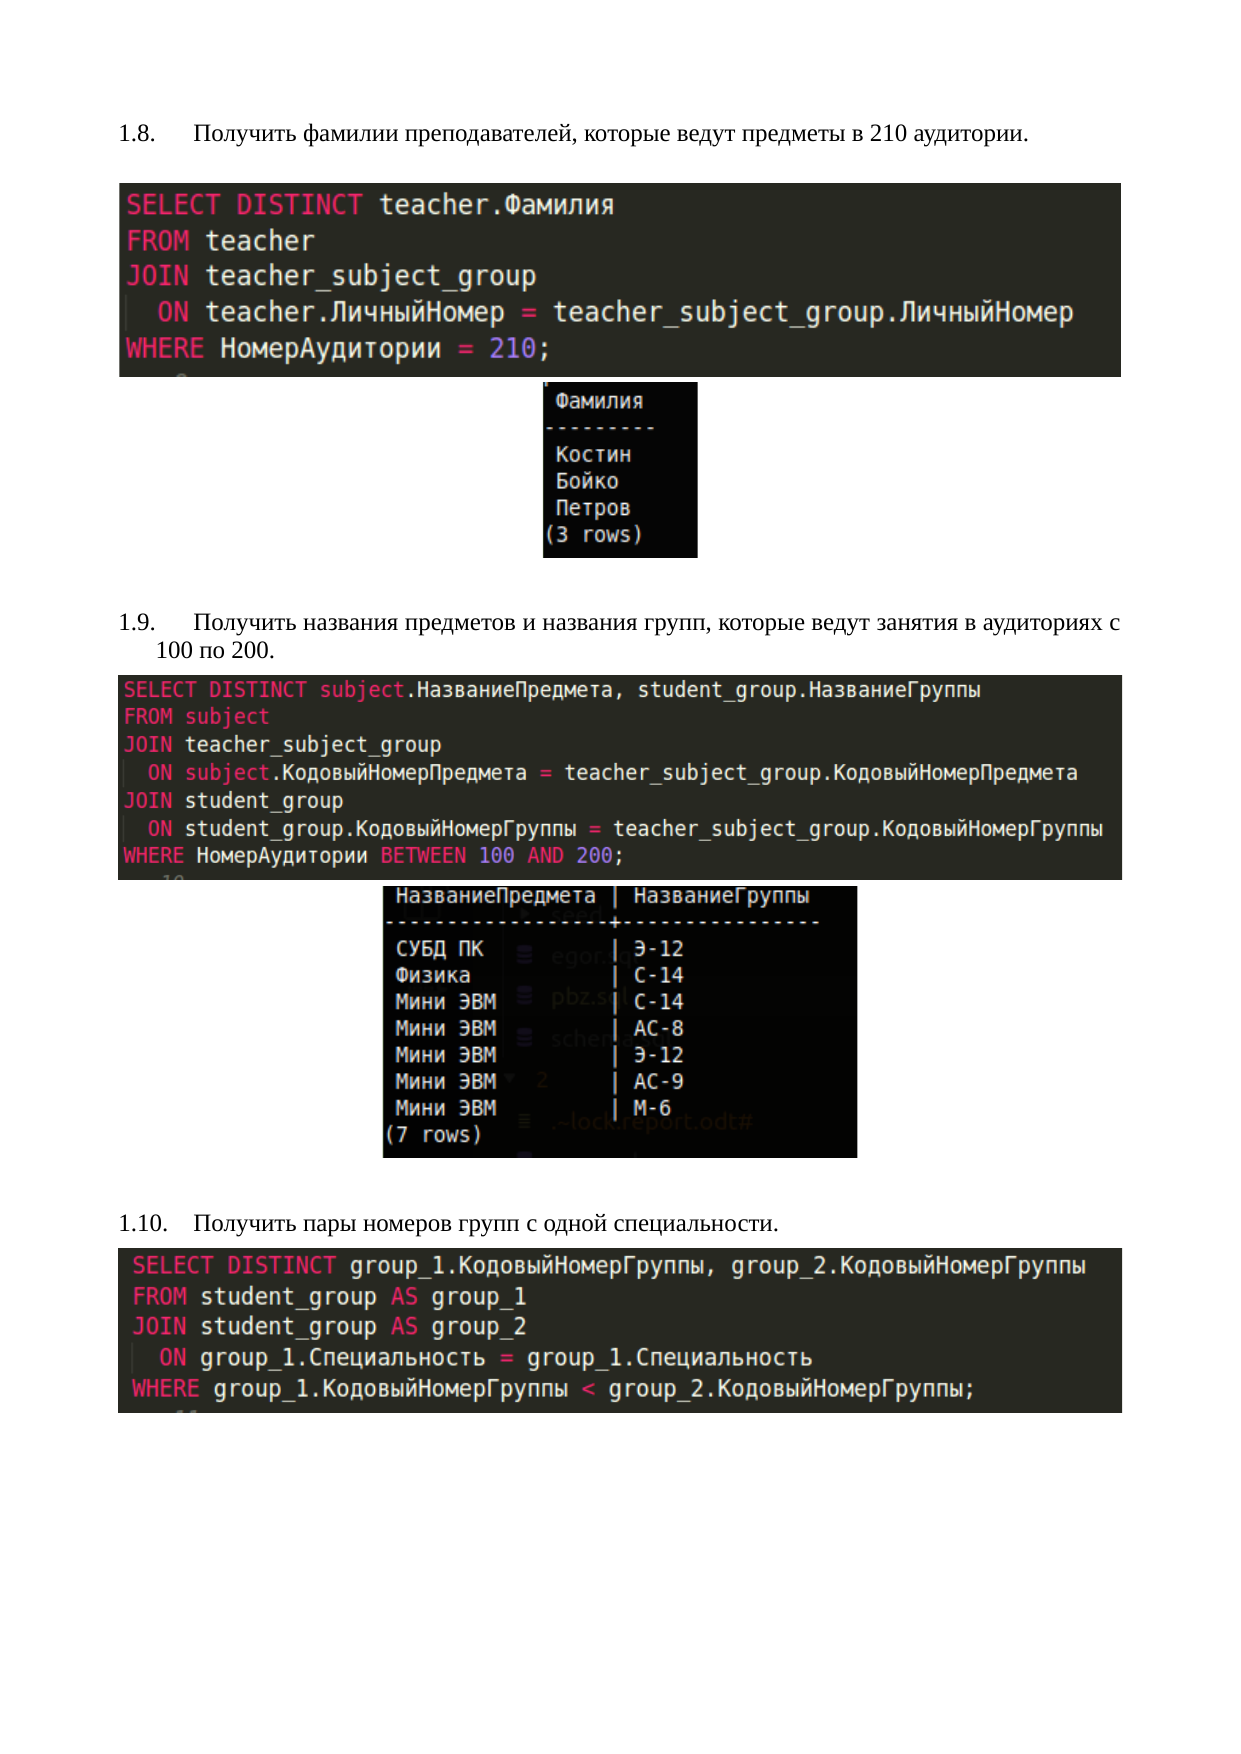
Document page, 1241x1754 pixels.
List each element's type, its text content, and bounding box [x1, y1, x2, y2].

list Получить фамилии преподавателей, которые ведут предметы в 210 аудитории. [118, 118, 1122, 147]
picture [118, 1248, 1123, 1413]
picture [118, 675, 1123, 880]
list Получить названия предметов и названия групп, которые ведут занятия в аудиториях с 100 по 200. [118, 607, 1122, 664]
picture [119, 183, 1121, 377]
picture [382, 886, 858, 1158]
list Получить пары номеров групп с одной специальности. [118, 1208, 1122, 1237]
picture [542, 382, 698, 558]
